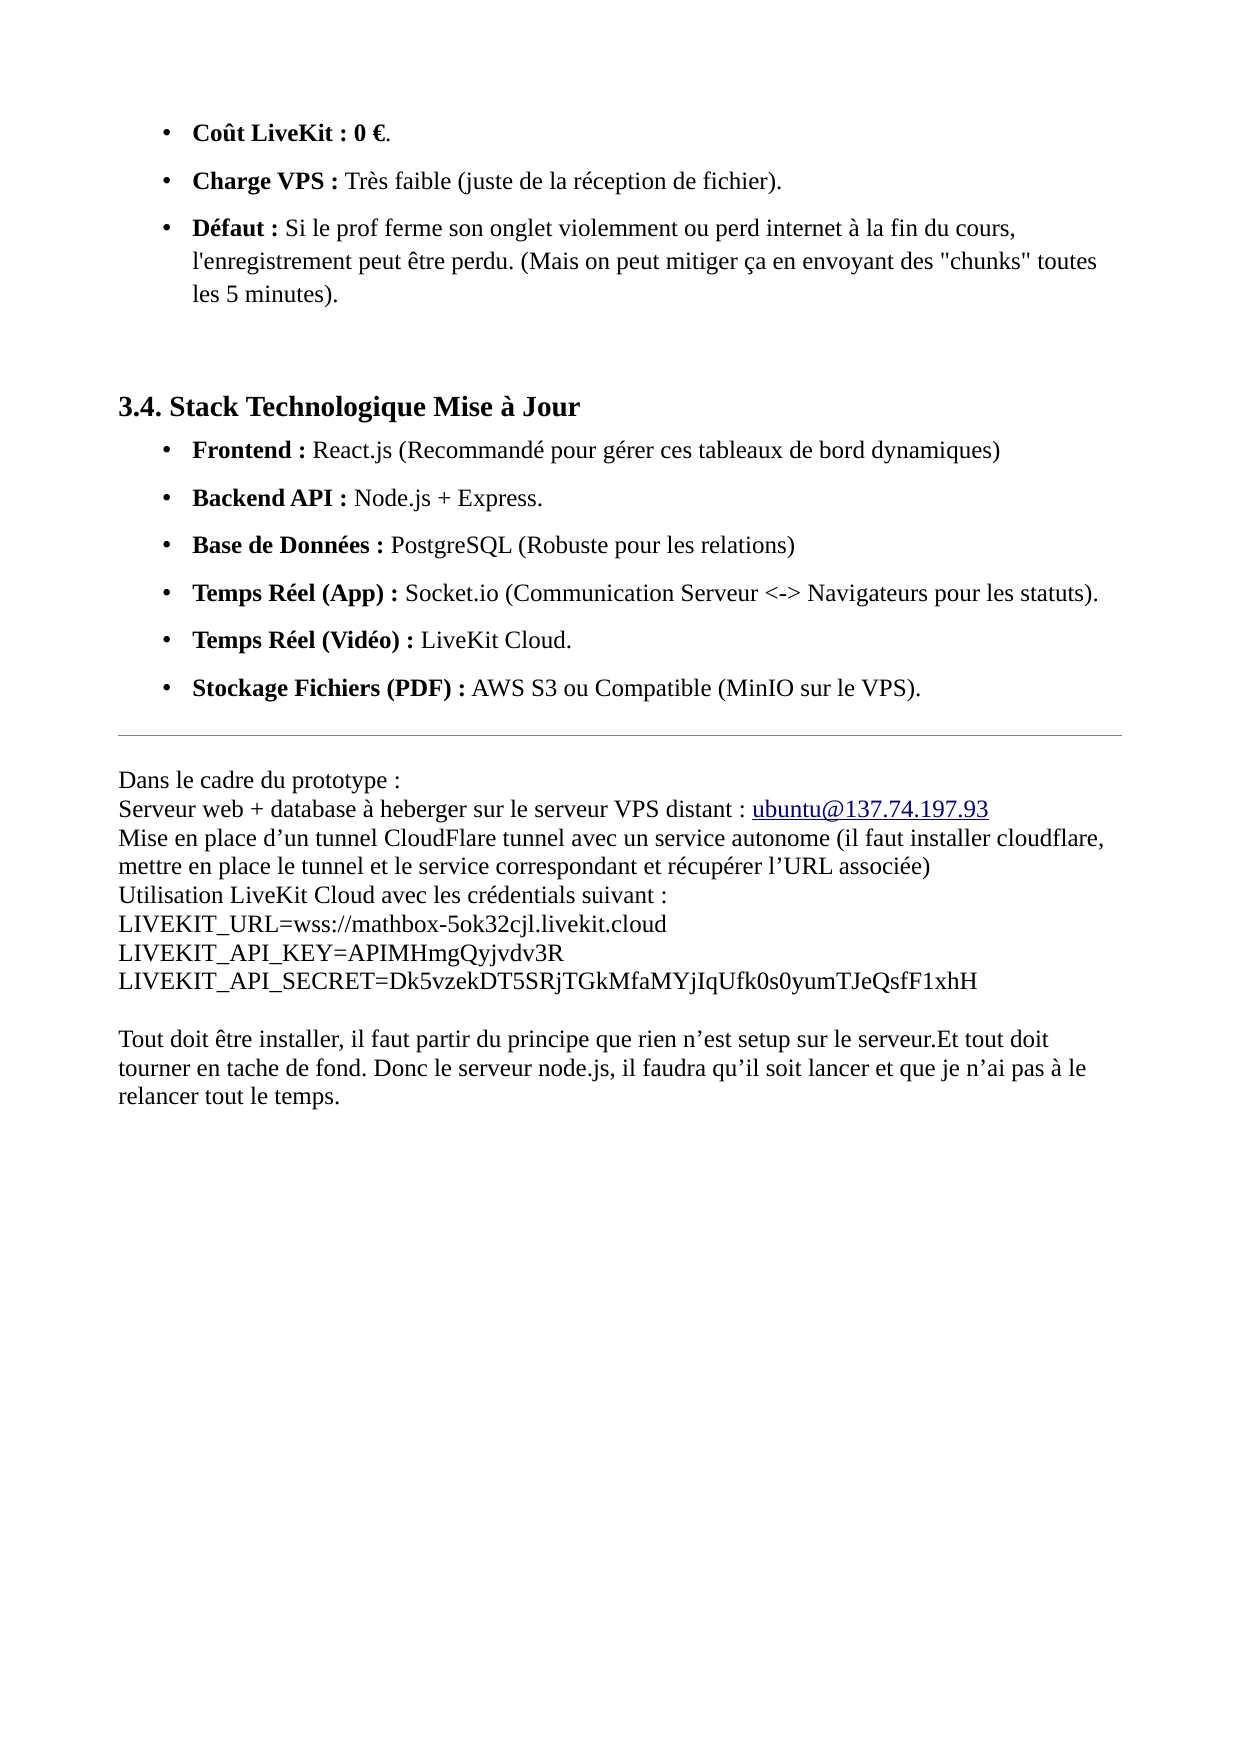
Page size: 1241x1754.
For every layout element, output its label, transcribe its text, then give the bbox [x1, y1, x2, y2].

text LIVEKIT_API_SECRET=Dk5vzekDT5SRjTGkMfaMYjIqUfk0s0yumTJeQsfF1xhH [118, 966, 1122, 995]
text Serveur web + database à heberger sur le serveur VPS distant : ubuntu@137.74.197.93 [118, 794, 1122, 823]
text LIVEKIT_API_KEY=APIMHmgQyjvdv3R [118, 938, 1122, 966]
text Tout doit être installer, il faut partir du principe que rien n’est setup sur le serveur.Et tout doit tourner en tache de fond. Donc le serveur node.js, il faudra qu’il soit lancer et que je n’ai pas à le relancer tout le temps. [118, 1024, 1122, 1110]
list Backend API : Node.js + Express. [162, 483, 1122, 512]
subtitle 3.4. Stack Technologique Mise à Jour [118, 389, 1122, 423]
list Temps Réel (Vidéo) : LiveKit Cloud. [162, 626, 1122, 654]
list Temps Réel (App) : Socket.io (Communication Serveur <-> Navigateurs pour les statuts). [162, 578, 1122, 607]
list Charge VPS : Très faible (juste de la réception de fichier). [162, 166, 1122, 194]
list Frontend : React.js (Recommandé pour gérer ces tableaux de bord dynamiques) [162, 435, 1122, 464]
list Coût LiveKit : 0 €. [162, 118, 1122, 147]
list Base de Données : PostgreSQL (Robuste pour les relations) [162, 530, 1122, 559]
text Utilisation LiveKit Cloud avec les crédentials suivant : LIVEKIT_URL=wss://mathbox-5ok32cjl.livekit.cloud [118, 880, 1122, 938]
text Mise en place d’un tunnel CloudFlare tunnel avec un service autonome (il faut installer cloudflare, mettre en place le tunnel et le service correspondant et récupérer l’URL associée) [118, 823, 1122, 880]
list Stockage Fichiers (PDF) : AWS S3 ou Compatible (MinIO sur le VPS). [162, 673, 1122, 702]
list Défaut : Si le prof ferme son onglet violemment ou perd internet à la fin du cours, l'enregistrement peut être perdu. (Mais on peut mitiger ça en envoyant des "chunks" toutes les 5 minutes). [162, 213, 1122, 308]
text Dans le cadre du prototype : [118, 765, 1122, 794]
